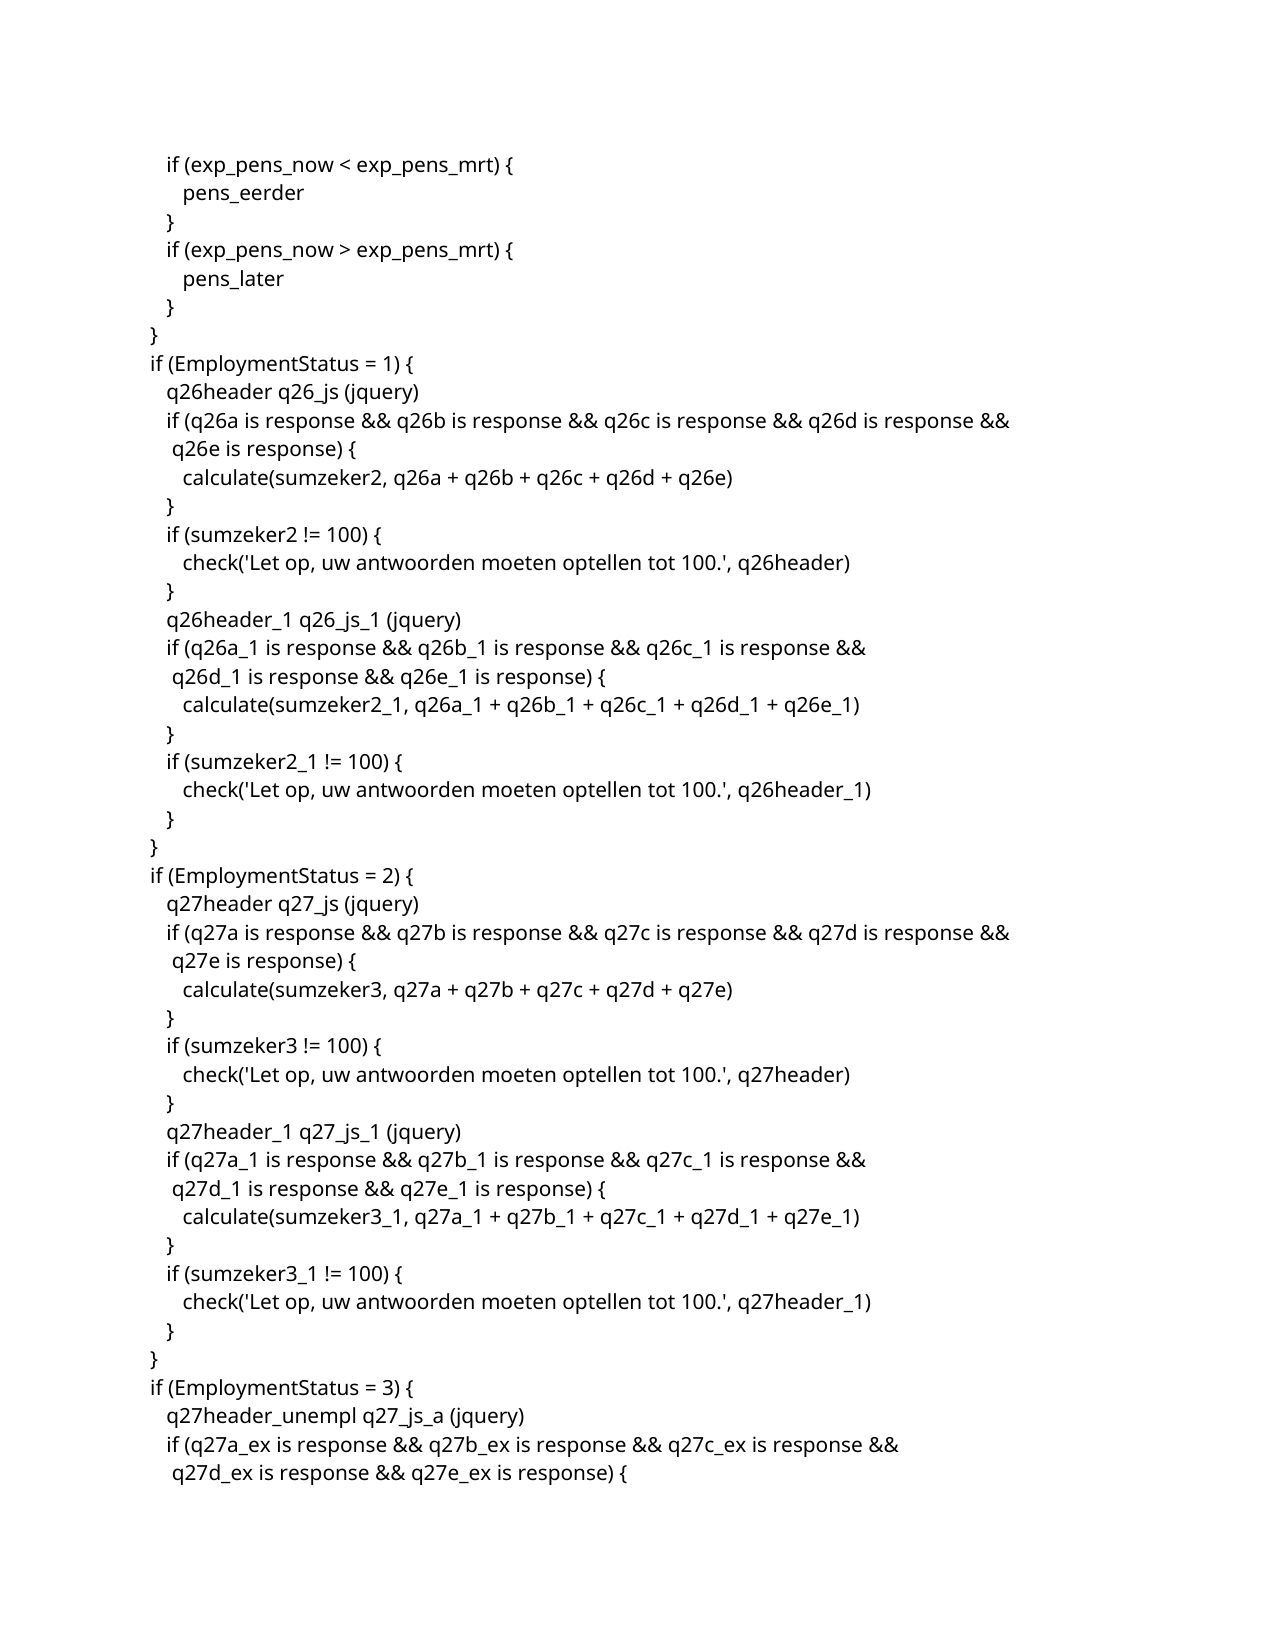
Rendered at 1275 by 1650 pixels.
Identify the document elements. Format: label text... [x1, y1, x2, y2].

text } [150, 321, 1125, 349]
text if (sumzeker2 != 100) { [150, 520, 1125, 548]
text q27header_1 q27_js_1 (jquery) [150, 1117, 1125, 1145]
text if (EmploymentStatus = 1) { [150, 349, 1125, 377]
text check('Let op, uw antwoorden moeten optellen tot 100.', q27header_1) [150, 1287, 1125, 1316]
text } [150, 832, 1125, 861]
text check('Let op, uw antwoorden moeten optellen tot 100.', q26header) [150, 548, 1125, 577]
text } [150, 292, 1125, 321]
text if (EmploymentStatus = 2) { [150, 861, 1125, 889]
text } [150, 1231, 1125, 1259]
text if (sumzeker2_1 != 100) { [150, 747, 1125, 776]
text } [150, 491, 1125, 520]
text if (q27a_ex is response && q27b_ex is response && q27c_ex is response && [150, 1430, 1125, 1458]
text q26d_1 is response && q26e_1 is response) { [150, 662, 1125, 690]
text } [150, 804, 1125, 832]
text q27header q27_js (jquery) [150, 889, 1125, 918]
text } [150, 719, 1125, 747]
text } [150, 577, 1125, 605]
text calculate(sumzeker2, q26a + q26b + q26c + q26d + q26e) [150, 463, 1125, 491]
text pens_eerder [150, 178, 1125, 207]
text } [150, 1003, 1125, 1032]
text if (q27a is response && q27b is response && q27c is response && q27d is response && [150, 918, 1125, 946]
text q26header_1 q26_js_1 (jquery) [150, 605, 1125, 633]
text check('Let op, uw antwoorden moeten optellen tot 100.', q26header_1) [150, 776, 1125, 804]
text q26header q26_js (jquery) [150, 377, 1125, 406]
text q27d_ex is response && q27e_ex is response) { [150, 1458, 1125, 1487]
text } [150, 1088, 1125, 1117]
text if (exp_pens_now < exp_pens_mrt) { [150, 150, 1125, 178]
text } [150, 1344, 1125, 1373]
text if (sumzeker3 != 100) { [150, 1032, 1125, 1060]
text calculate(sumzeker3, q27a + q27b + q27c + q27d + q27e) [150, 975, 1125, 1003]
text check('Let op, uw antwoorden moeten optellen tot 100.', q27header) [150, 1060, 1125, 1088]
text if (q26a_1 is response && q26b_1 is response && q26c_1 is response && [150, 633, 1125, 662]
text if (EmploymentStatus = 3) { [150, 1373, 1125, 1401]
text if (sumzeker3_1 != 100) { [150, 1259, 1125, 1287]
text } [150, 1316, 1125, 1344]
text q27header_unempl q27_js_a (jquery) [150, 1401, 1125, 1430]
text q26e is response) { [150, 434, 1125, 463]
text if (q26a is response && q26b is response && q26c is response && q26d is response && [150, 406, 1125, 434]
text pens_later [150, 264, 1125, 292]
text } [150, 207, 1125, 235]
text if (q27a_1 is response && q27b_1 is response && q27c_1 is response && [150, 1145, 1125, 1174]
text q27d_1 is response && q27e_1 is response) { [150, 1174, 1125, 1202]
text calculate(sumzeker2_1, q26a_1 + q26b_1 + q26c_1 + q26d_1 + q26e_1) [150, 690, 1125, 719]
text calculate(sumzeker3_1, q27a_1 + q27b_1 + q27c_1 + q27d_1 + q27e_1) [150, 1202, 1125, 1231]
text q27e is response) { [150, 946, 1125, 975]
text if (exp_pens_now > exp_pens_mrt) { [150, 235, 1125, 264]
